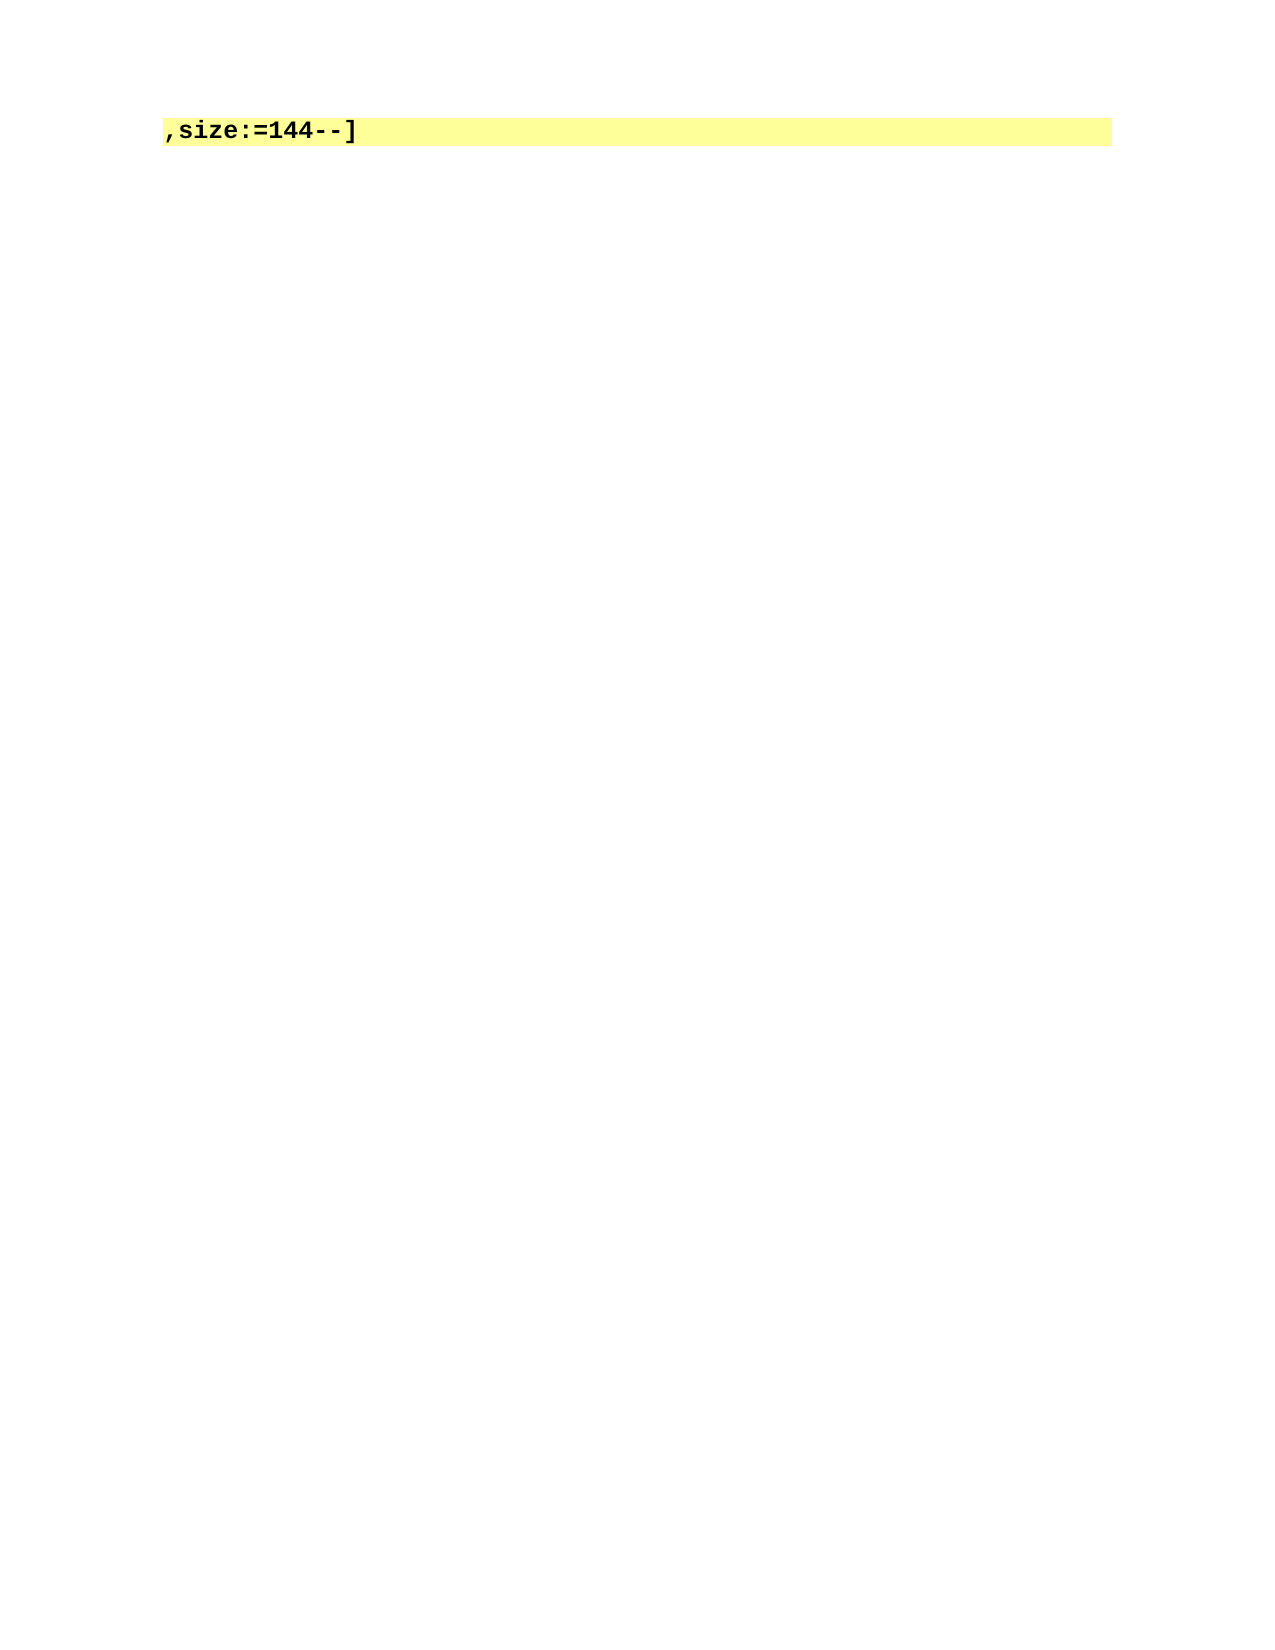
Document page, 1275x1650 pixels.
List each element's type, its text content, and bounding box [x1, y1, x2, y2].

text ,size:=144--] [163, 118, 1112, 146]
